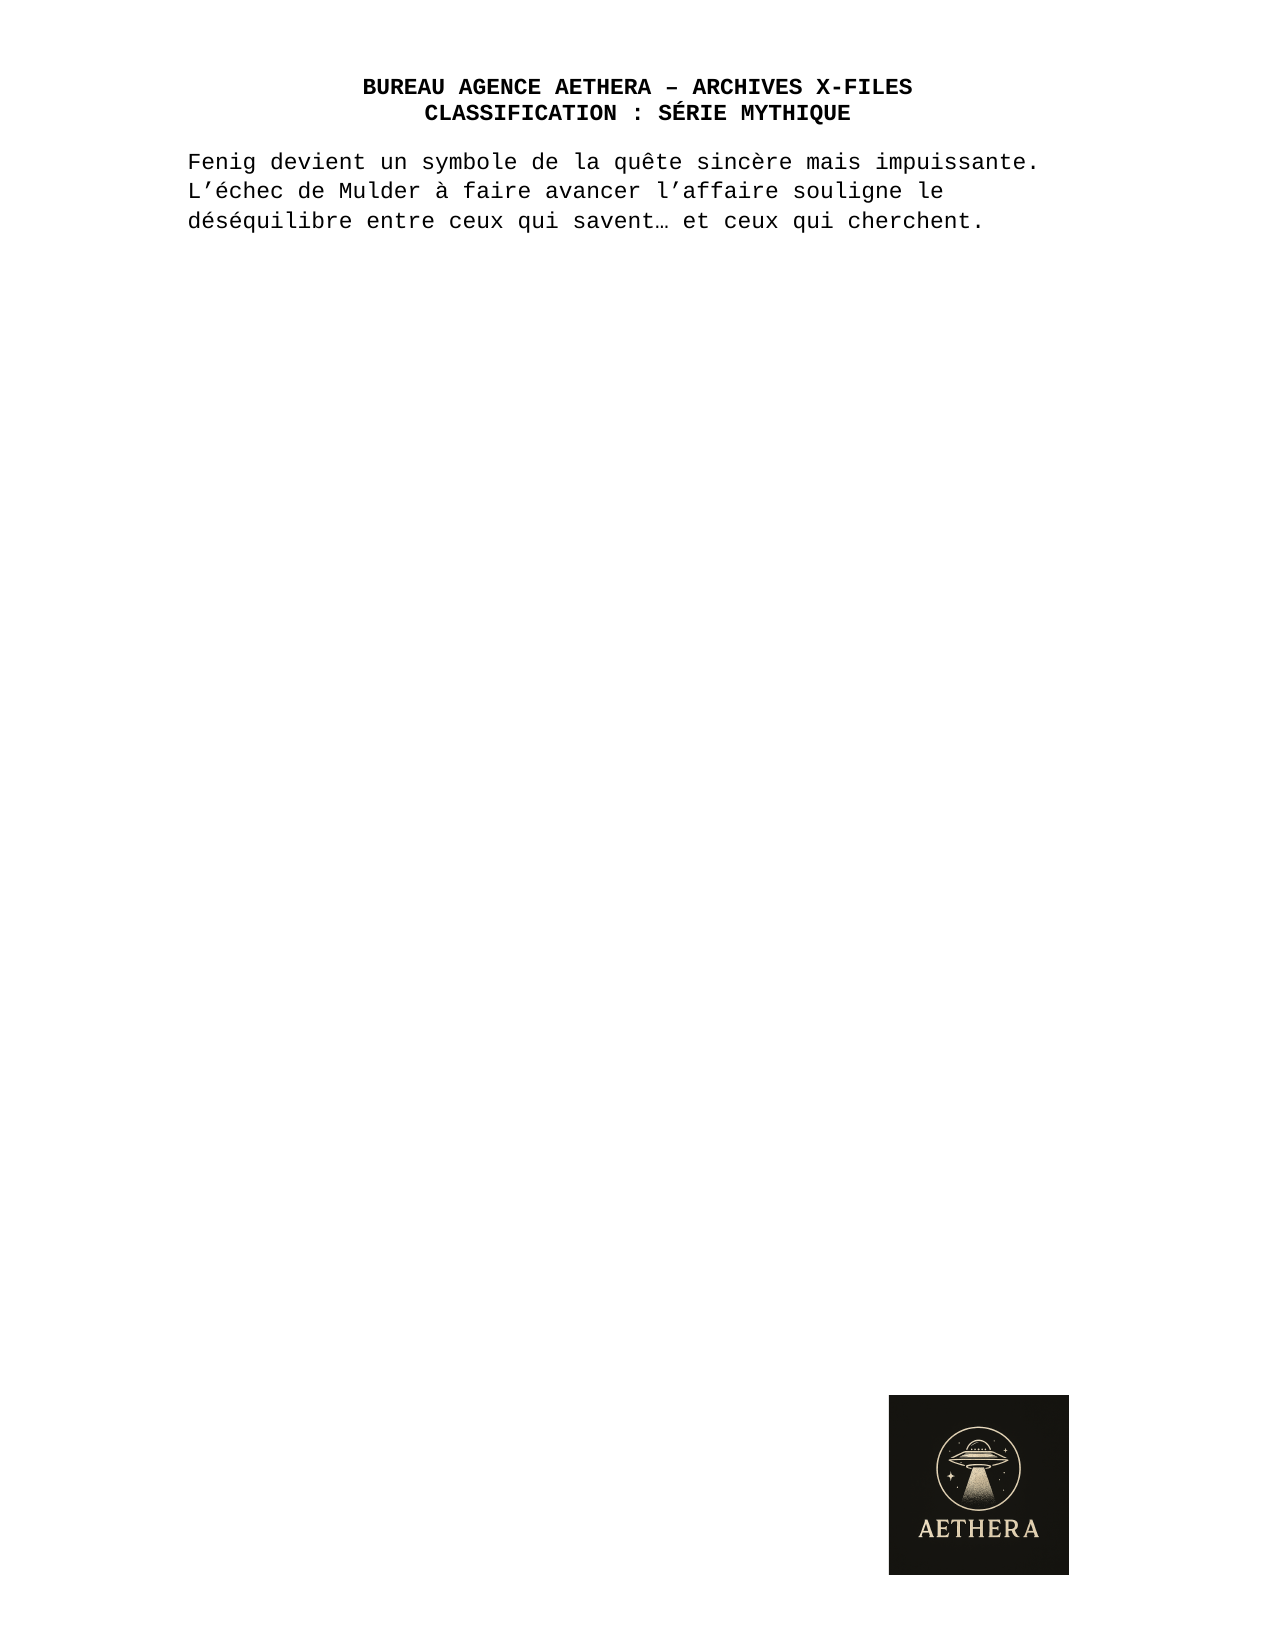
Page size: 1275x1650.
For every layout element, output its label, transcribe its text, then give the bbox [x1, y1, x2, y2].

picture [888, 1395, 1069, 1575]
text Fenig devient un symbole de la quête sincère mais impuissante. L’échec de Mulder à faire avancer l’affaire souligne le déséquilibre entre ceux qui savent… et ceux qui cherchent. [187, 150, 1087, 266]
